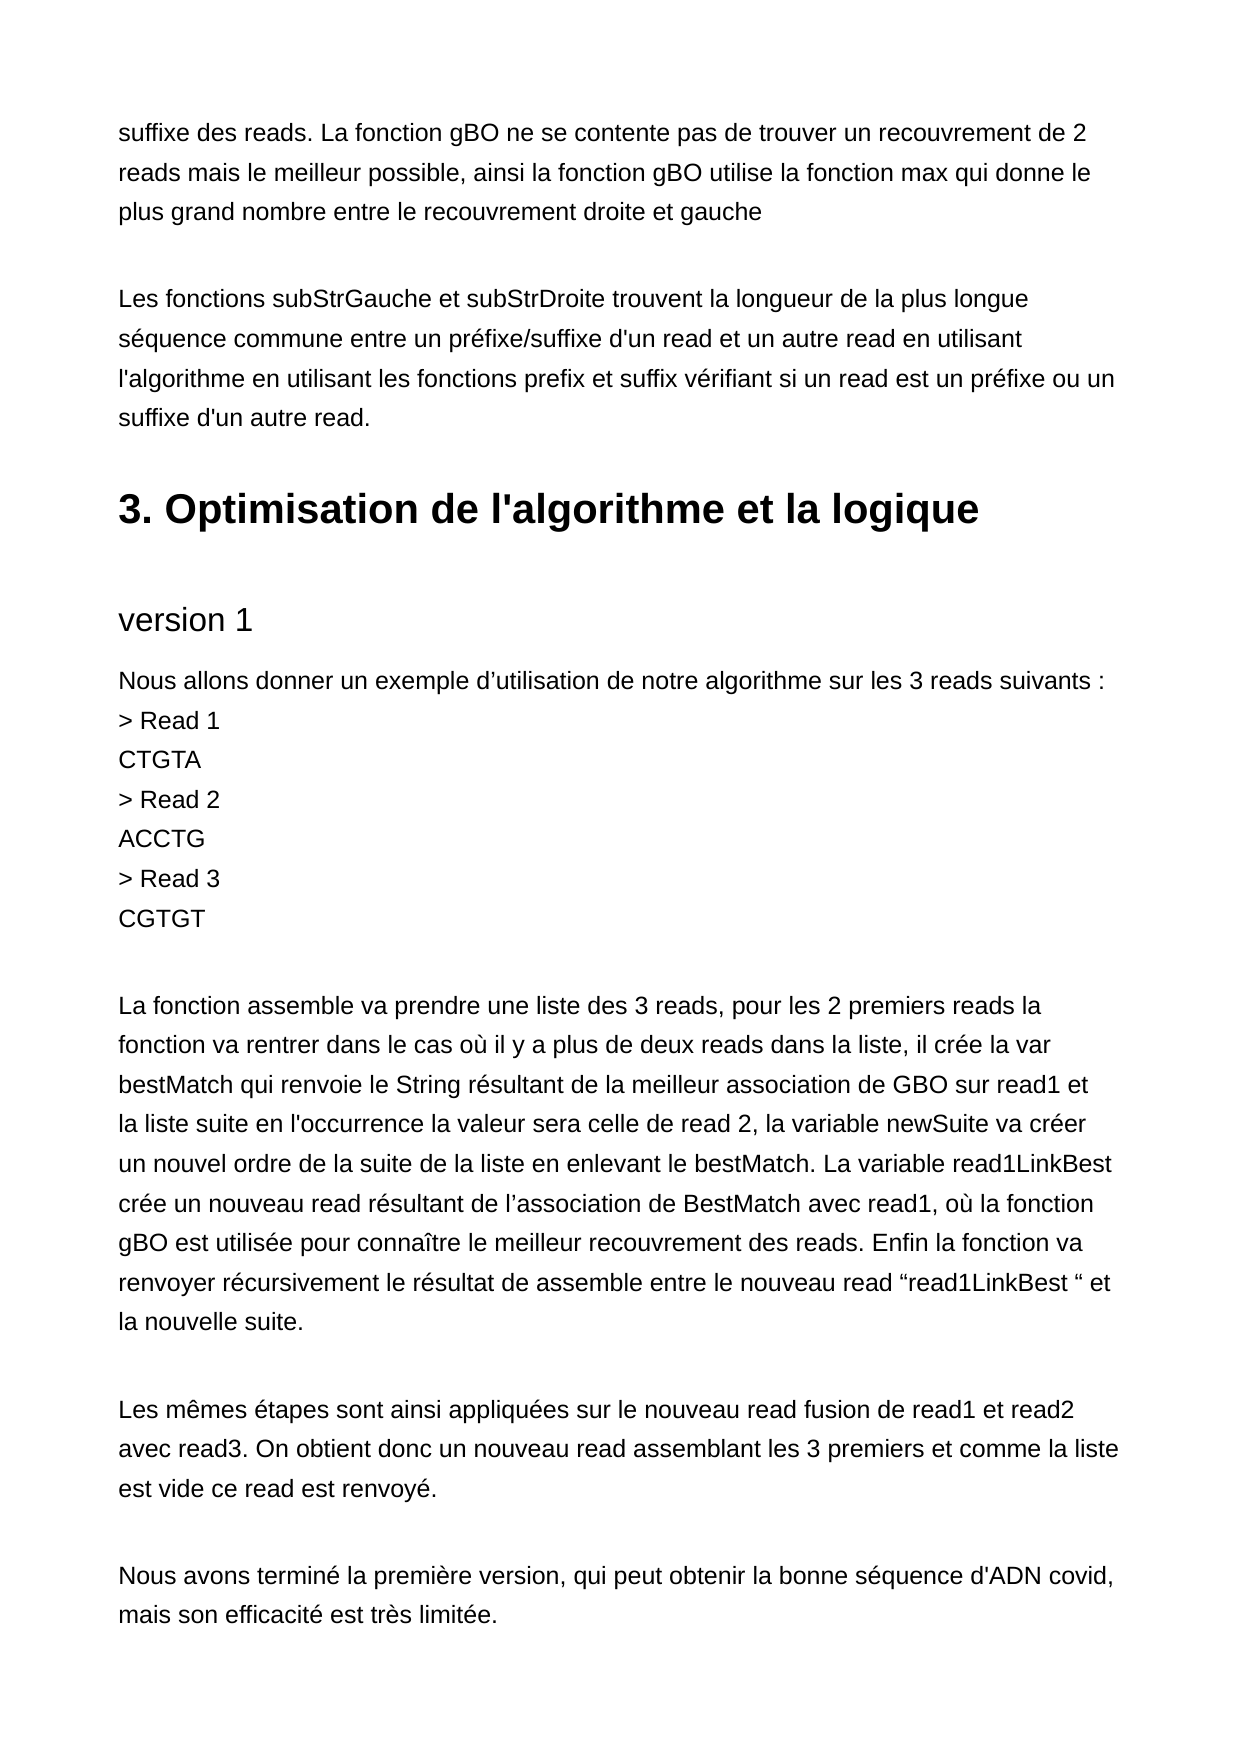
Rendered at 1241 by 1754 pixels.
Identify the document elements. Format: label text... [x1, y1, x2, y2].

subtitle version 1 [118, 601, 1122, 639]
text ACCTG [118, 824, 1122, 853]
text Les mêmes étapes sont ainsi appliquées sur le nouveau read fusion de read1 et read2 avec read3. On obtient donc un nouveau read assemblant les 3 premiers et comme la liste est vide ce read est renvoyé. [118, 1394, 1122, 1502]
text La fonction assemble va prendre une liste des 3 reads, pour les 2 premiers reads la fonction va rentrer dans le cas où il y a plus de deux reads dans la liste, il crée la var bestMatch qui renvoie le String résultant de la meilleur association de GBO sur read1 et la liste suite en l'occurrence la valeur sera celle de read 2, la variable newSuite va créer un nouvel ordre de la suite de la liste en enlevant le bestMatch. La variable read1LinkBest crée un nouveau read résultant de l’association de BestMatch avec read1, où la fonction gBO est utilisée pour connaître le meilleur recouvrement des reads. Enfin la fonction va renvoyer récursivement le résultat de assemble entre le nouveau read “read1LinkBest “ et la nouvelle suite. [118, 991, 1122, 1336]
text CTGTA [118, 745, 1122, 774]
text CGTGT [118, 903, 1122, 932]
text Nous allons donner un exemple d’utilisation de notre algorithme sur les 3 reads suivants : [118, 666, 1122, 695]
text suffixe des reads. La fonction gBO ne se contente pas de trouver un recouvrement de 2 reads mais le meilleur possible, ainsi la fonction gBO utilise la fonction max qui donne le plus grand nombre entre le recouvrement droite et gauche [118, 118, 1122, 226]
text > Read 2 [118, 785, 1122, 813]
text > Read 3 [118, 864, 1122, 893]
text > Read 1 [118, 706, 1122, 734]
subtitle 3. Optimisation de l'algorithme et la logique [118, 484, 1122, 532]
text Nous avons terminé la première version, qui peut obtenir la bonne séquence d'ADN covid, mais son efficacité est très limitée. [118, 1561, 1122, 1629]
text Les fonctions subStrGauche et subStrDroite trouvent la longueur de la plus longue séquence commune entre un préfixe/suffixe d'un read et un autre read en utilisant l'algorithme en utilisant les fonctions prefix et suffix vérifiant si un read est un préfixe ou un suffixe d'un autre read. [118, 284, 1122, 432]
